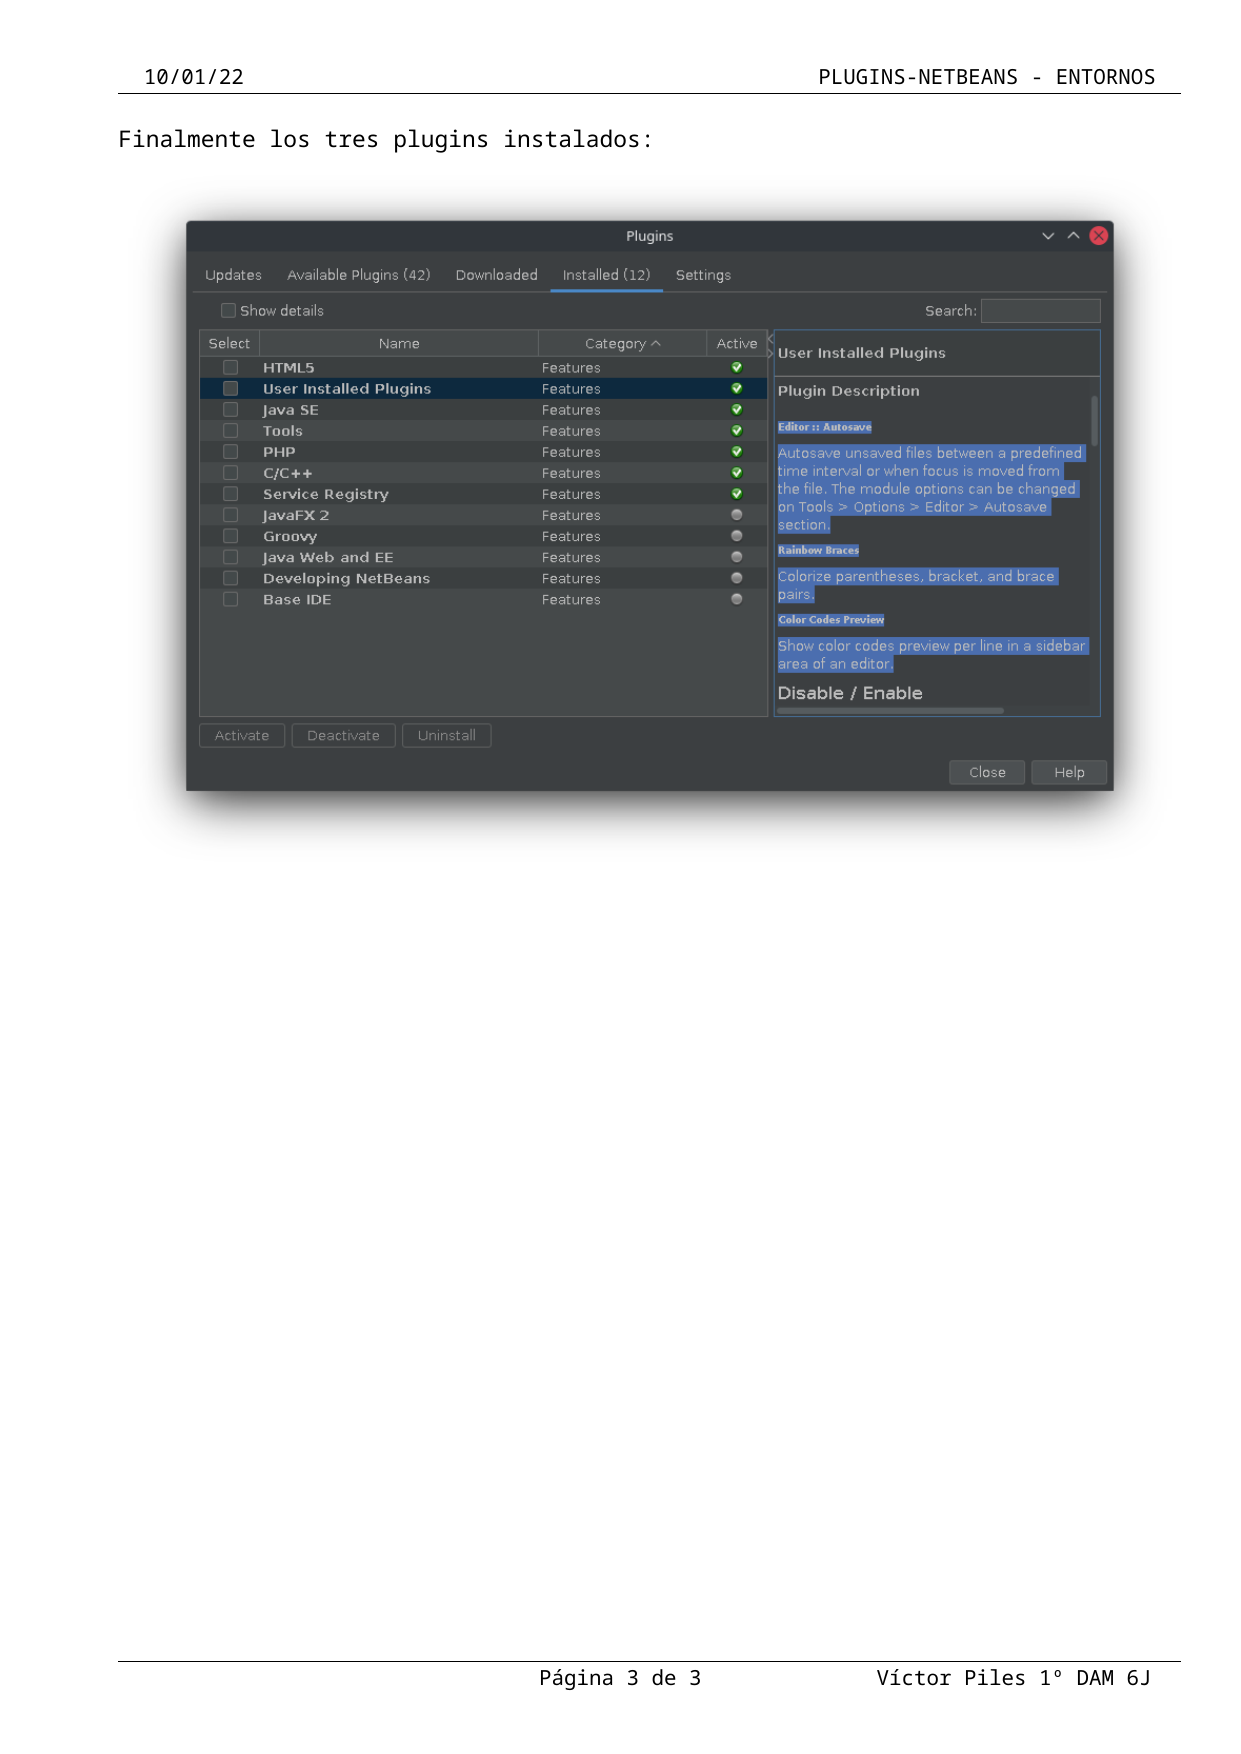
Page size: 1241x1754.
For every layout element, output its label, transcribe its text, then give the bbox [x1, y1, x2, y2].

text Finalmente los tres plugins instalados: [118, 123, 1181, 154]
picture [118, 166, 1182, 872]
